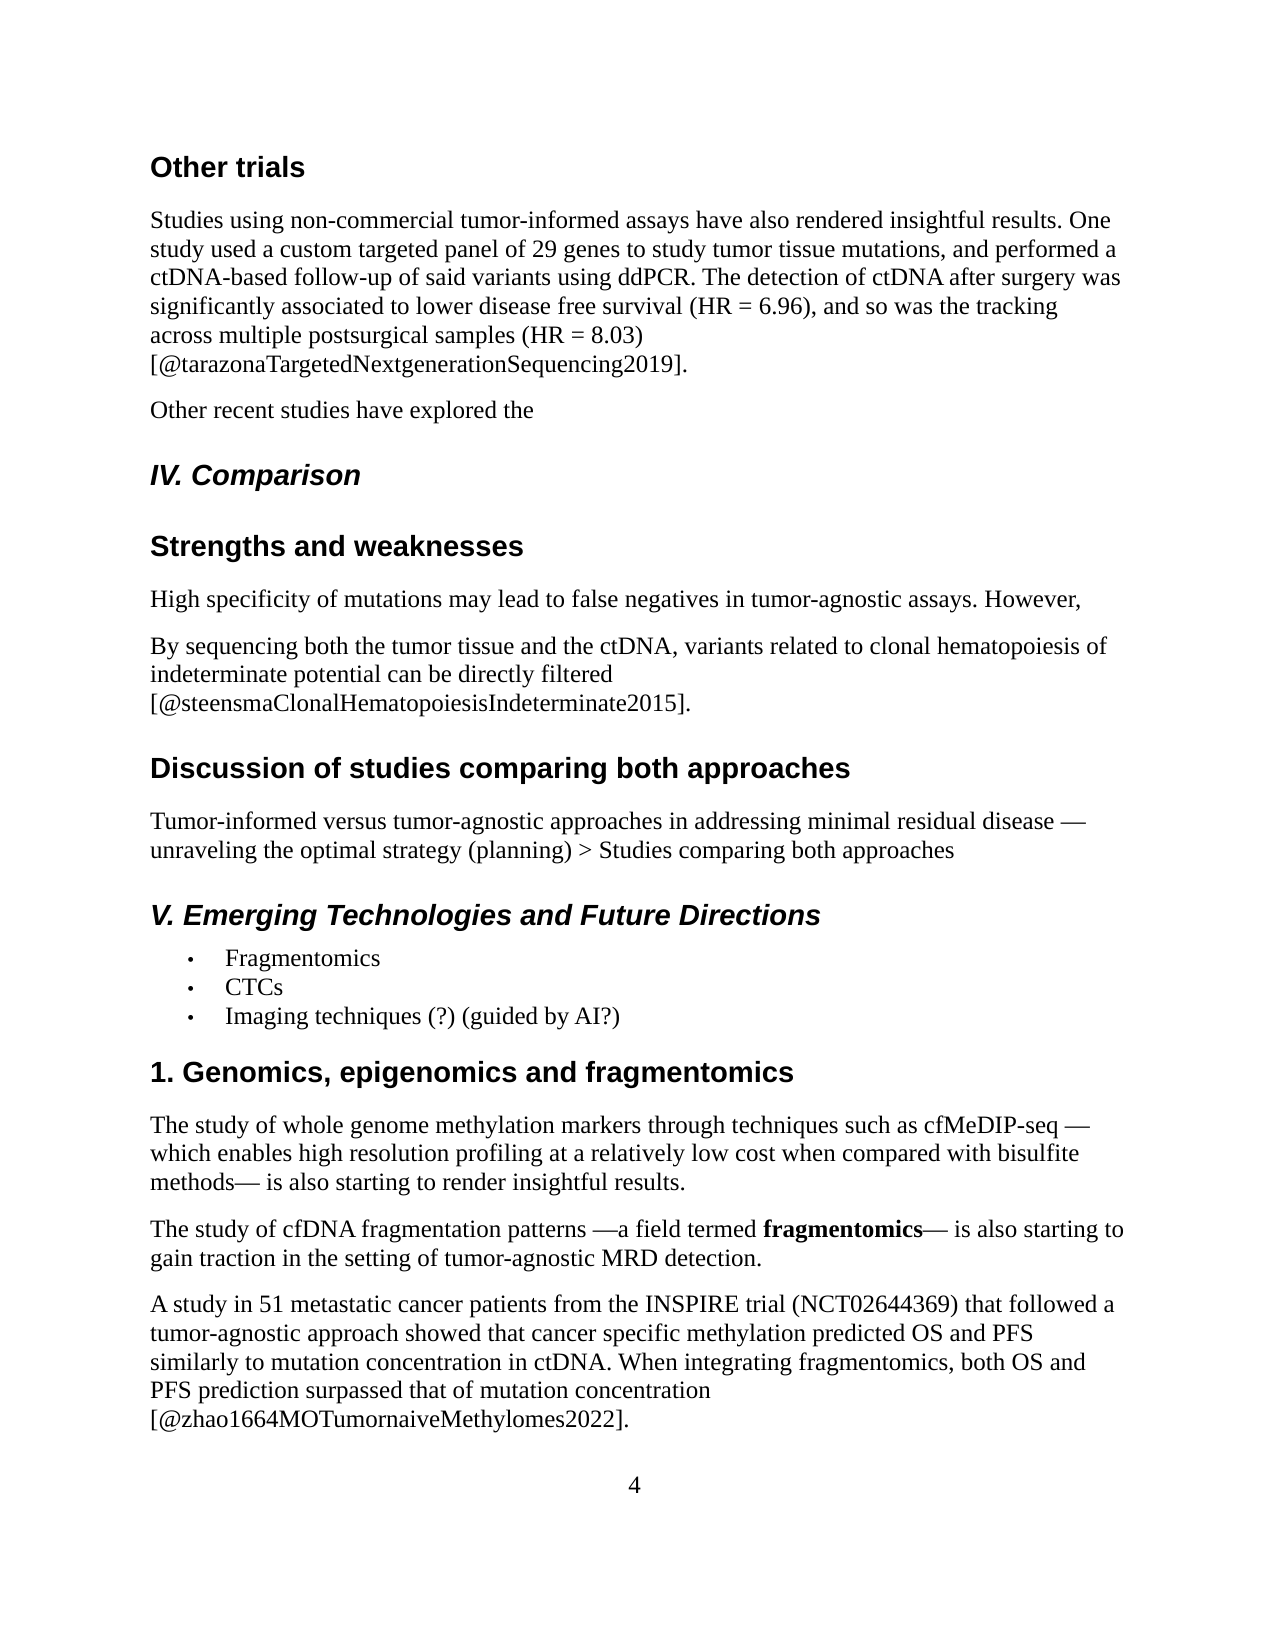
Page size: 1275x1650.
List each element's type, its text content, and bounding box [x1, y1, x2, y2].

text The study of whole genome methylation markers through techniques such as cfMeDIP-seq —which enables high resolution profiling at a relatively low cost when compared with bisulfite methods— is also starting to render insightful results. [150, 1110, 1125, 1196]
text A study in 51 metastatic cancer patients from the INSPIRE trial (NCT02644369) that followed a tumor-agnostic approach showed that cancer specific methylation predicted OS and PFS similarly to mutation concentration in ctDNA. When integrating fragmentomics, both OS and PFS prediction surpassed that of mutation concentration [@zhao1664MOTumornaiveMethylomes2022]. [150, 1289, 1125, 1433]
subtitle 1. Genomics, epigenomics and fragmentomics [150, 1055, 1125, 1088]
subtitle Discussion of studies comparing both approaches [150, 751, 1125, 784]
text By sequencing both the tumor tissue and the ctDNA, variants related to clonal hematopoiesis of indeterminate potential can be directly filtered [@steensmaClonalHematopoiesisIndeterminate2015]. [150, 631, 1125, 717]
subtitle IV. Comparison [150, 458, 1125, 492]
text Studies using non-commercial tumor-informed assays have also rendered insightful results. One study used a custom targeted panel of 29 genes to study tumor tissue mutations, and performed a ctDNA-based follow-up of said variants using ddPCR. The detection of ctDNA after surgery was significantly associated to lower disease free survival (HR = 6.96), and so was the tracking across multiple postsurgical samples (HR = 8.03) [@tarazonaTargetedNextgenerationSequencing2019]. [150, 205, 1125, 377]
text Other recent studies have explored the [150, 395, 1125, 424]
list CTCs [187, 972, 1125, 1001]
text The study of cfDNA fragmentation patterns —a field termed fragmentomics— is also starting to gain traction in the setting of tumor-agnostic MRD detection. [150, 1214, 1125, 1271]
subtitle Other trials [150, 150, 1125, 183]
text Tumor-informed versus tumor-agnostic approaches in addressing minimal residual disease — unraveling the optimal strategy (planning) > Studies comparing both approaches [150, 806, 1125, 863]
text High specificity of mutations may lead to false negatives in tumor-agnostic assays. However, [150, 584, 1125, 613]
list Fragmentomics [187, 943, 1125, 972]
list Imaging techniques (?) (guided by AI?) [187, 1001, 1125, 1030]
subtitle V. Emerging Technologies and Future Directions [150, 897, 1125, 931]
subtitle Strengths and weaknesses [150, 529, 1125, 563]
